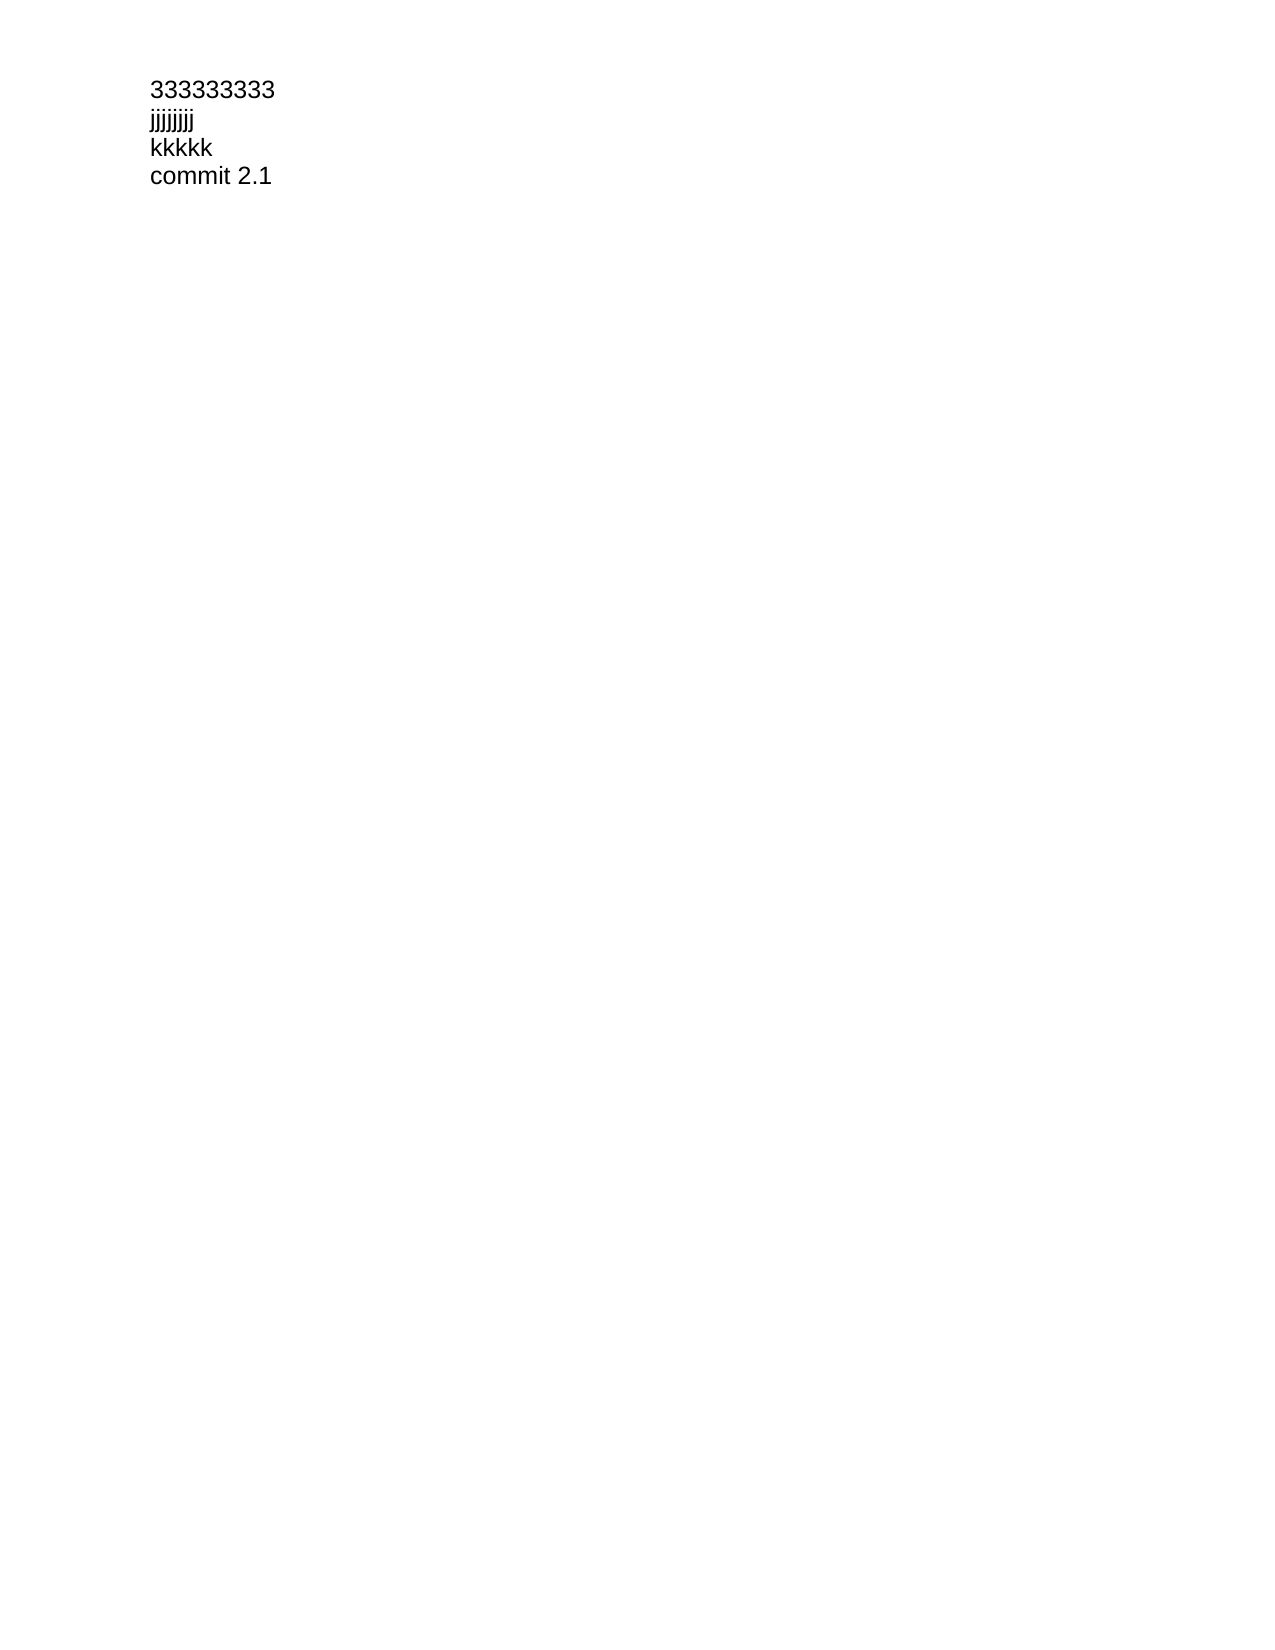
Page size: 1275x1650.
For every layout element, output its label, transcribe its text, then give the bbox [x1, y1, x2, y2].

text 333333333 [150, 75, 1125, 104]
text commit 2.1 [150, 161, 1125, 190]
text kkkkk [150, 132, 1125, 161]
text jjjjjjjj [150, 104, 1125, 132]
